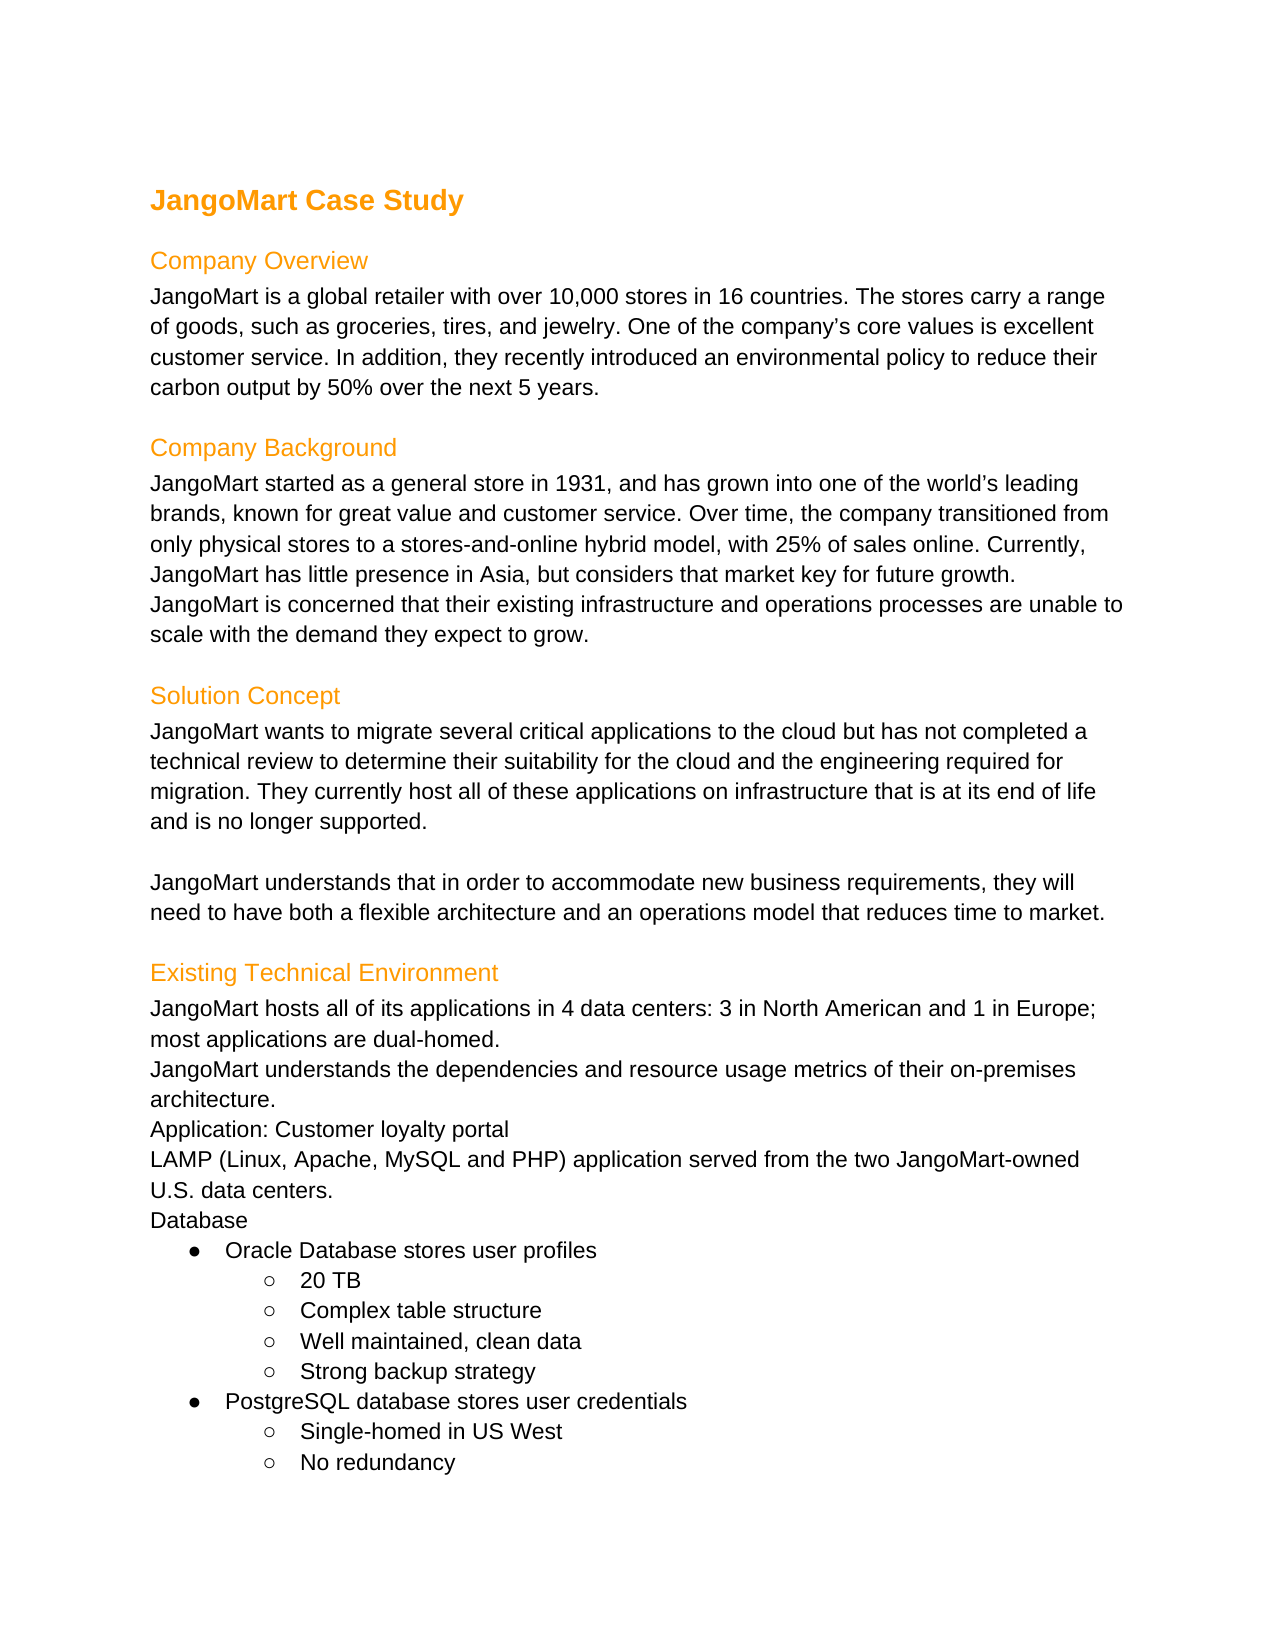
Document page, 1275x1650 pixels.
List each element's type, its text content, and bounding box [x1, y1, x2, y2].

subtitle Company Background [150, 433, 1125, 462]
subtitle Company Overview [150, 246, 1125, 275]
text JangoMart wants to migrate several critical applications to the cloud but has not completed a technical review to determine their suitability for the cloud and the engineering required for migration. They currently host all of these applications on infrastructure that is at its end of life and is no longer supported. [150, 718, 1125, 835]
list Well maintained, clean data [262, 1328, 1125, 1354]
list Oracle Database stores user profiles [187, 1237, 1125, 1263]
text LAMP (Linux, Apache, MySQL and PHP) application served from the two JangoMart-owned U.S. data centers. [150, 1146, 1125, 1203]
text Application: Customer loyalty portal [150, 1116, 1125, 1143]
text JangoMart hosts all of its applications in 4 data centers: 3 in North American and 1 in Europe; most applications are dual-homed. [150, 995, 1125, 1052]
subtitle JangoMart Case Study [150, 183, 1125, 217]
list Complex table structure [262, 1297, 1125, 1324]
list Single-homed in US West [262, 1418, 1125, 1445]
text Database [150, 1207, 1125, 1233]
subtitle Solution Concept [150, 681, 1125, 709]
list No redundancy [262, 1448, 1125, 1475]
text JangoMart started as a general store in 1931, and has grown into one of the world’s leading brands, known for great value and customer service. Over time, the company transitioned from only physical stores to a stores-and-online hybrid model, with 25% of sales online. Currently, JangoMart has little presence in Asia, but considers that market key for future growth. JangoMart is concerned that their existing infrastructure and operations processes are unable to scale with the demand they expect to grow. [150, 470, 1125, 648]
text JangoMart is a global retailer with over 10,000 stores in 16 countries. The stores carry a range of goods, such as groceries, tires, and jewelry. One of the company’s core values is excellent customer service. In addition, they recently introduced an environmental policy to reduce their carbon output by 50% over the next 5 years. [150, 283, 1125, 400]
text JangoMart understands that in order to accommodate new business requirements, they will need to have both a flexible architecture and an operations model that reduces time to market. [150, 869, 1125, 925]
subtitle Existing Technical Environment [150, 958, 1125, 987]
list 20 TB [262, 1267, 1125, 1294]
list Strong backup strategy [262, 1358, 1125, 1384]
list PostgreSQL database stores user credentials [187, 1388, 1125, 1414]
text JangoMart understands the dependencies and resource usage metrics of their on-premises architecture. [150, 1056, 1125, 1112]
